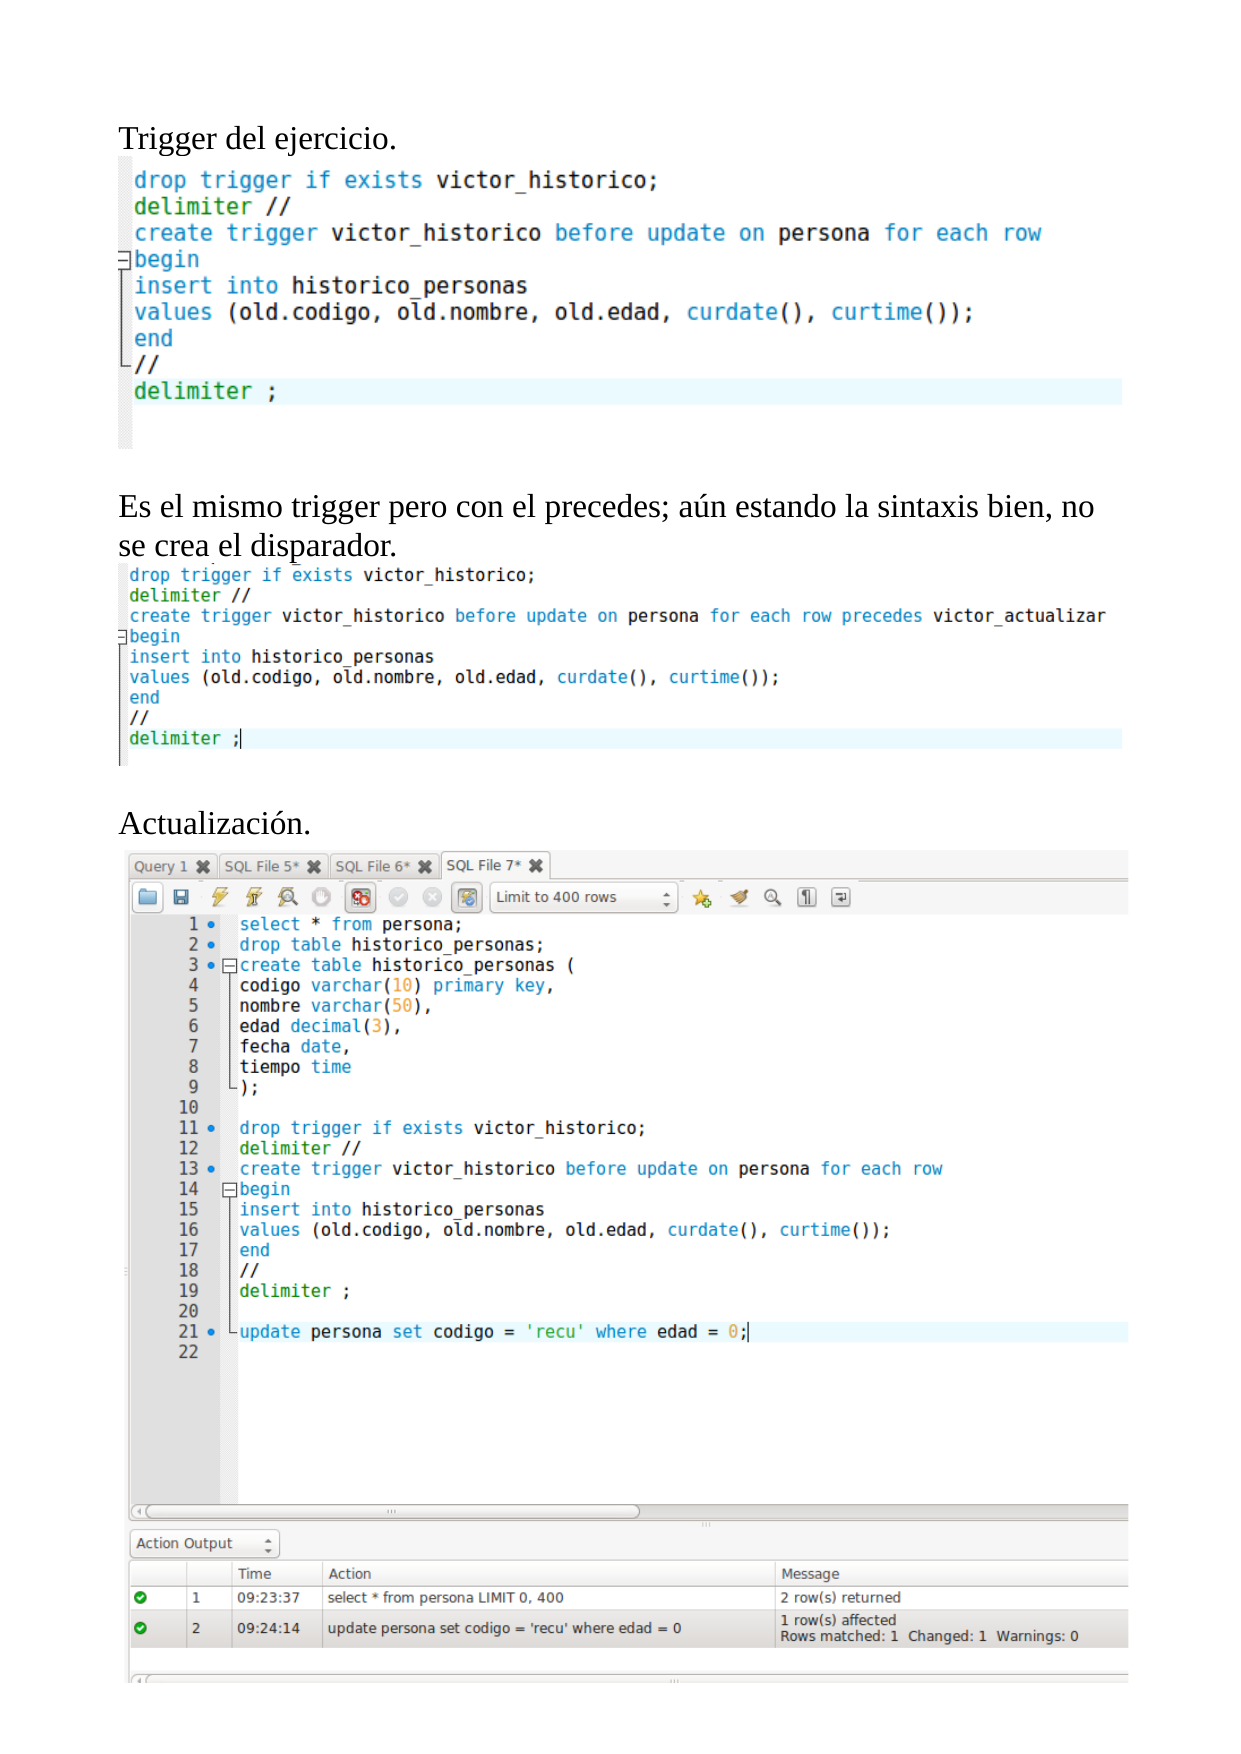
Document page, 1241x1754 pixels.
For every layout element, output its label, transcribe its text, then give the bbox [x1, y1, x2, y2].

picture [118, 563, 1123, 766]
picture [118, 156, 1123, 449]
text Trigger del ejercicio. [118, 118, 1122, 156]
text Es el mismo trigger pero con el precedes; aún estando la sintaxis bien, no se crea el disparador. [118, 487, 1122, 563]
text Actualización. [118, 804, 1122, 842]
picture [124, 850, 1129, 1683]
